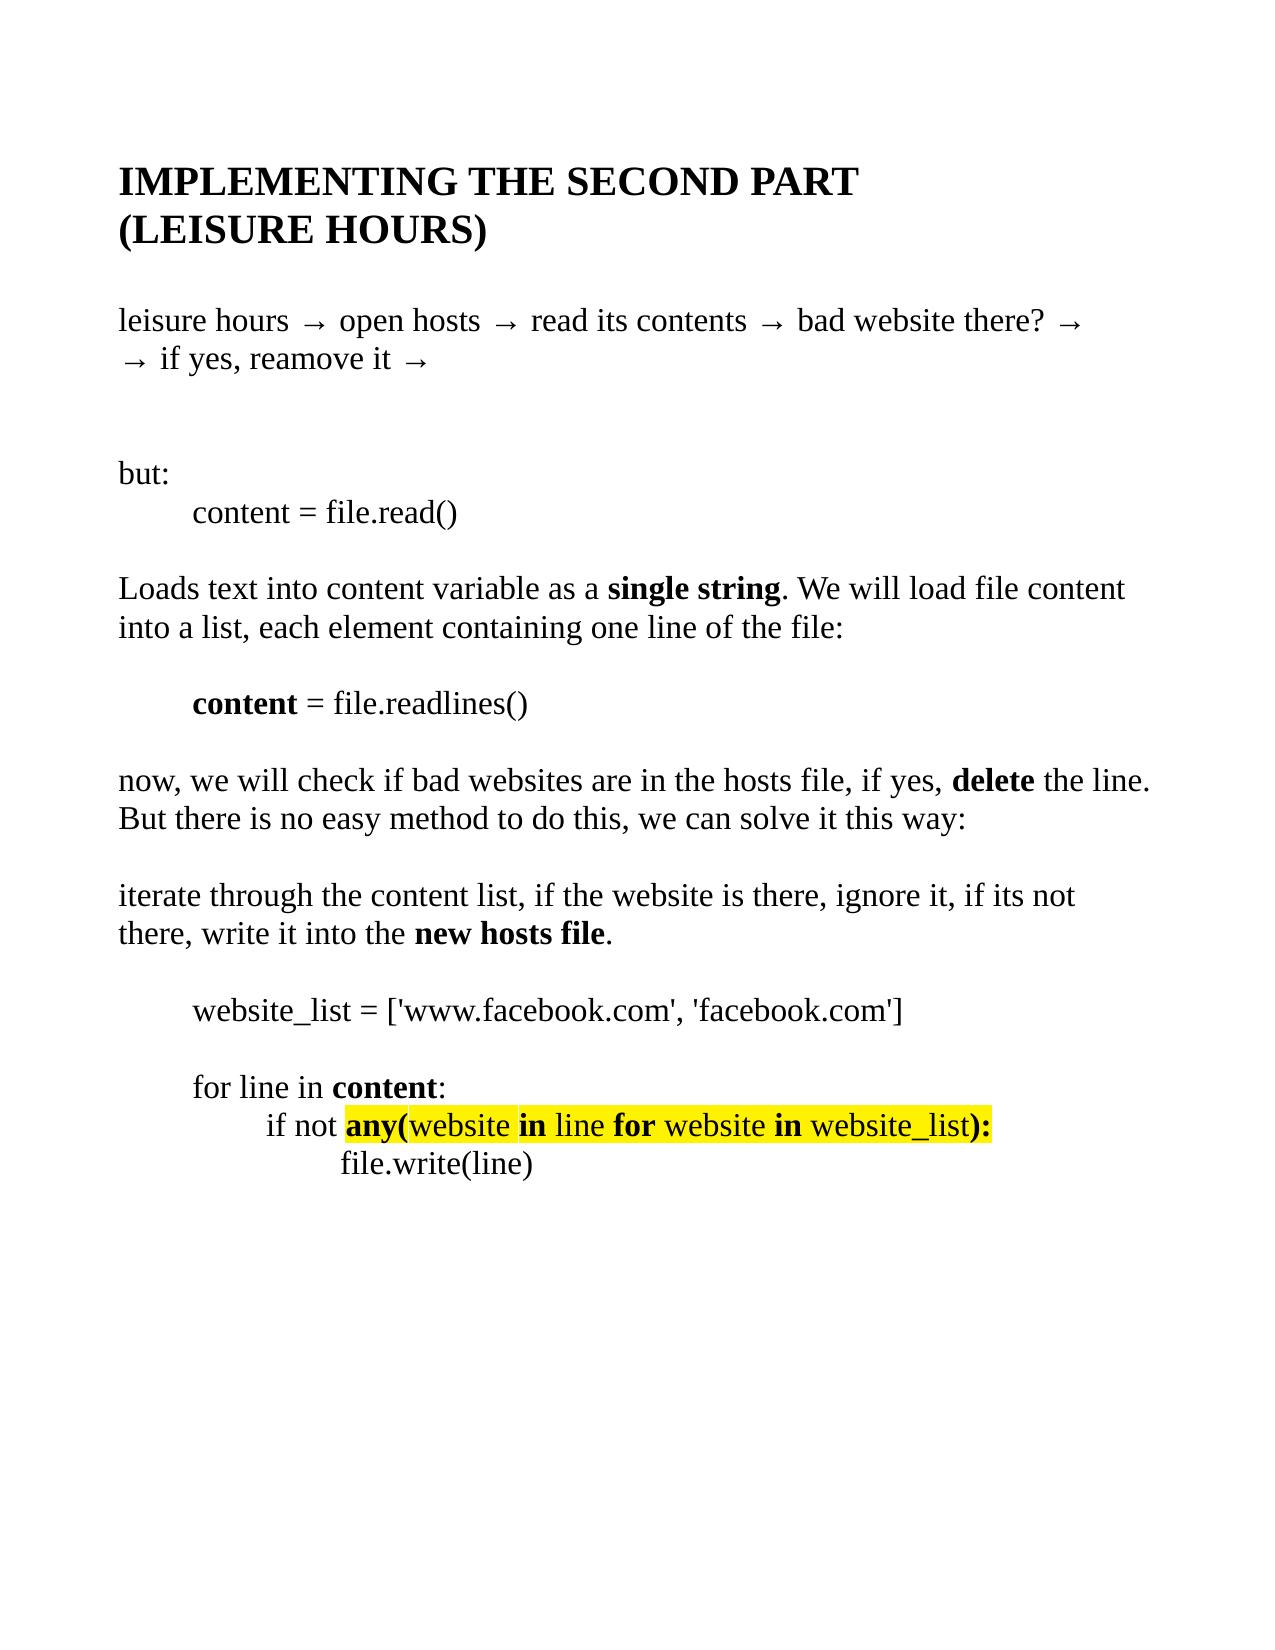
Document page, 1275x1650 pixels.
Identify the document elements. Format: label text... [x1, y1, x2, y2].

text (LEISURE HOURS) [118, 204, 1157, 252]
text Loads text into content variable as a single string. We will load file content into a list, each element containing one line of the file: [118, 568, 1157, 645]
text content = file.readlines() [118, 683, 1157, 722]
text website_list = ['www.facebook.com', 'facebook.com'] [118, 990, 1157, 1028]
text leisure hours → open hosts → read its contents → bad website there? → → if yes, reamove it → [118, 300, 1157, 377]
text iterate through the content list, if the website is there, ignore it, if its not there, write it into the new hosts file. [118, 875, 1157, 952]
text file.write(line) [118, 1143, 1157, 1182]
text for line in content: [118, 1067, 1157, 1105]
text IMPLEMENTING THE SECOND PART [118, 156, 1157, 204]
text content = file.read() [118, 492, 1157, 530]
text but: [118, 453, 1157, 492]
text now, we will check if bad websites are in the hosts file, if yes, delete the line. But there is no easy method to do this, we can solve it this way: [118, 760, 1157, 837]
text if not any(website in line for website in website_list): [118, 1105, 1157, 1143]
